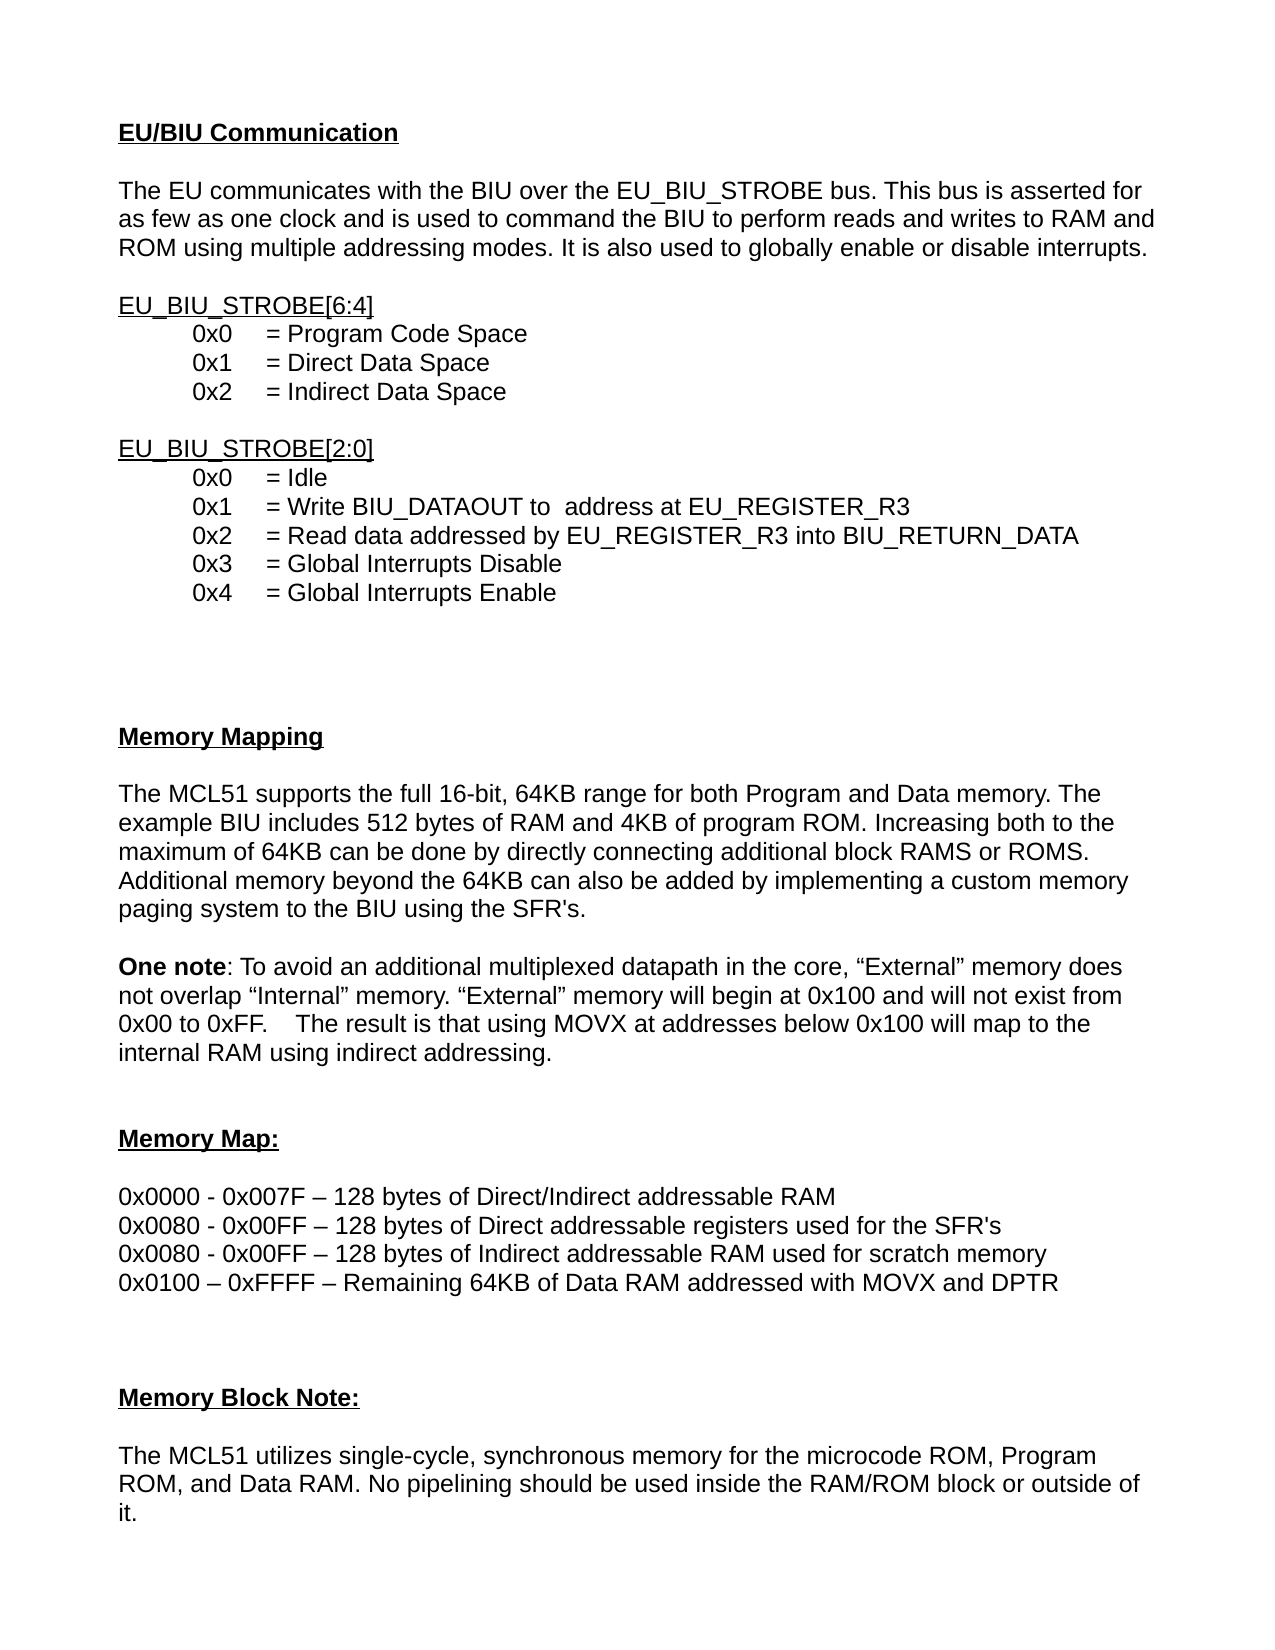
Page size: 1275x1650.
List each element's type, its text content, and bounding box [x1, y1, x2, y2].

text 0x0080 - 0x00FF – 128 bytes of Direct addressable registers used for the SFR's [118, 1211, 1157, 1239]
text The MCL51 utilizes single-cycle, synchronous memory for the microcode ROM, Program ROM, and Data RAM. No pipelining should be used inside the RAM/ROM block or outside of it. [118, 1441, 1157, 1527]
text 0x0080 - 0x00FF – 128 bytes of Indirect addressable RAM used for scratch memory [118, 1239, 1157, 1268]
text 0x0100 – 0xFFFF – Remaining 64KB of Data RAM addressed with MOVX and DPTR [118, 1268, 1157, 1297]
text The EU communicates with the BIU over the EU_BIU_STROBE bus. This bus is asserted for as few as one clock and is used to command the BIU to perform reads and writes to RAM and ROM using multiple addressing modes. It is also used to globally enable or disable interrupts. [118, 176, 1157, 262]
text 0x1 = Direct Data Space [118, 348, 1157, 377]
text EU_BIU_STROBE[6:4] [118, 291, 1157, 319]
text 0x0 = Idle [118, 463, 1157, 492]
text 0x3 = Global Interrupts Disable [118, 549, 1157, 578]
text 0x1 = Write BIU_DATAOUT to address at EU_REGISTER_R3 [118, 492, 1157, 521]
text 0x2 = Indirect Data Space [118, 377, 1157, 406]
text 0x4 = Global Interrupts Enable [118, 578, 1157, 607]
text EU_BIU_STROBE[2:0] [118, 434, 1157, 463]
text 0x2 = Read data addressed by EU_REGISTER_R3 into BIU_RETURN_DATA [118, 521, 1157, 549]
text Memory Mapping [118, 722, 1157, 751]
text EU/BIU Communication [118, 118, 1157, 147]
text One note: To avoid an additional multiplexed datapath in the core, “External” memory does not overlap “Internal” memory. “External” memory will begin at 0x100 and will not exist from 0x00 to 0xFF. The result is that using MOVX at addresses below 0x100 will map to the internal RAM using indirect addressing. [118, 952, 1157, 1067]
text Memory Map: [118, 1124, 1157, 1153]
text The MCL51 supports the full 16-bit, 64KB range for both Program and Data memory. The example BIU includes 512 bytes of RAM and 4KB of program ROM. Increasing both to the maximum of 64KB can be done by directly connecting additional block RAMS or ROMS. Additional memory beyond the 64KB can also be added by implementing a custom memory paging system to the BIU using the SFR's. [118, 779, 1157, 923]
text Memory Block Note: [118, 1383, 1157, 1412]
text 0x0 = Program Code Space [118, 319, 1157, 348]
text 0x0000 - 0x007F – 128 bytes of Direct/Indirect addressable RAM [118, 1182, 1157, 1211]
